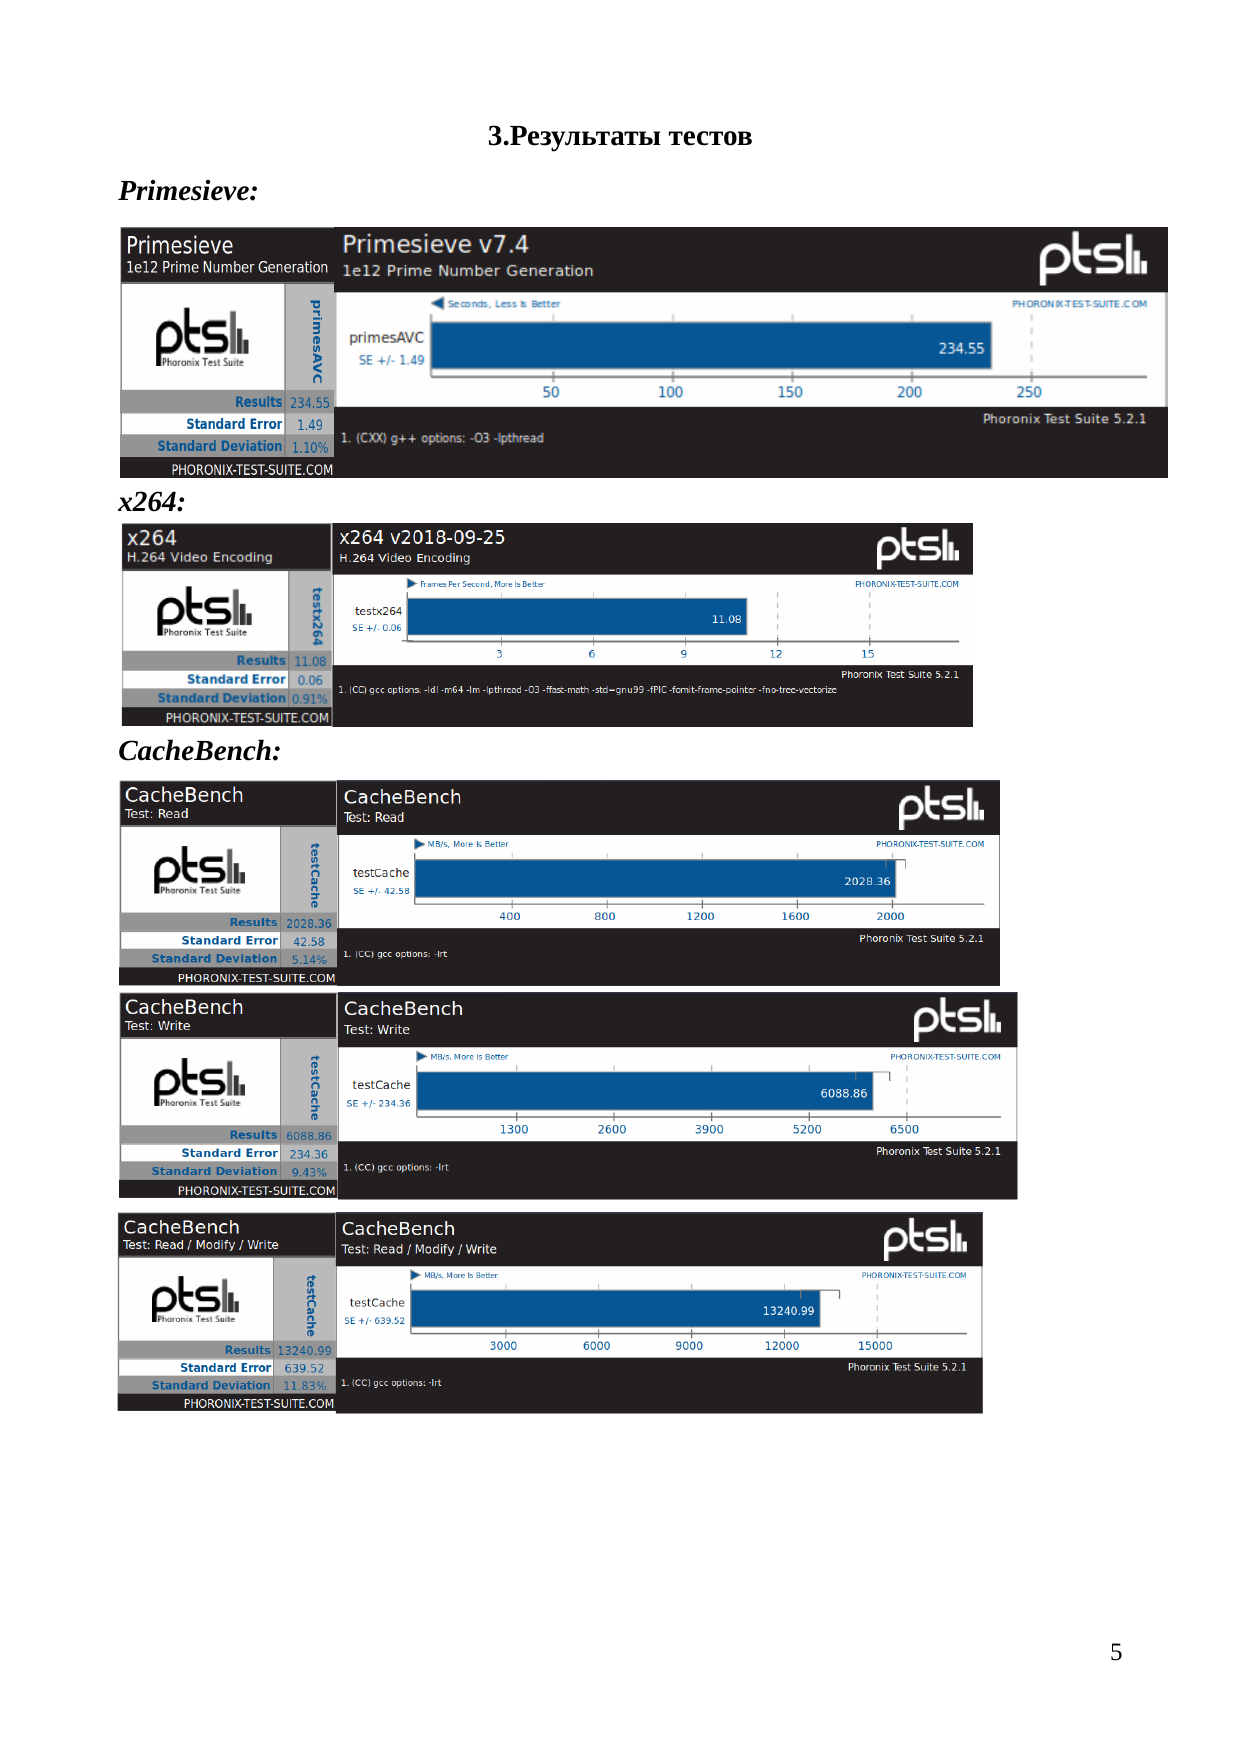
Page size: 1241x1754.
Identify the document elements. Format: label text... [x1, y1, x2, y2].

picture [121, 523, 973, 727]
picture [119, 780, 1000, 986]
text x264: [118, 228, 1122, 518]
picture [119, 992, 1018, 1201]
picture [120, 227, 1168, 478]
text Primesieve: [118, 173, 1122, 206]
text 3.Результаты тестов [118, 118, 1122, 152]
text CacheBench: [118, 539, 1122, 767]
picture [117, 1212, 983, 1414]
